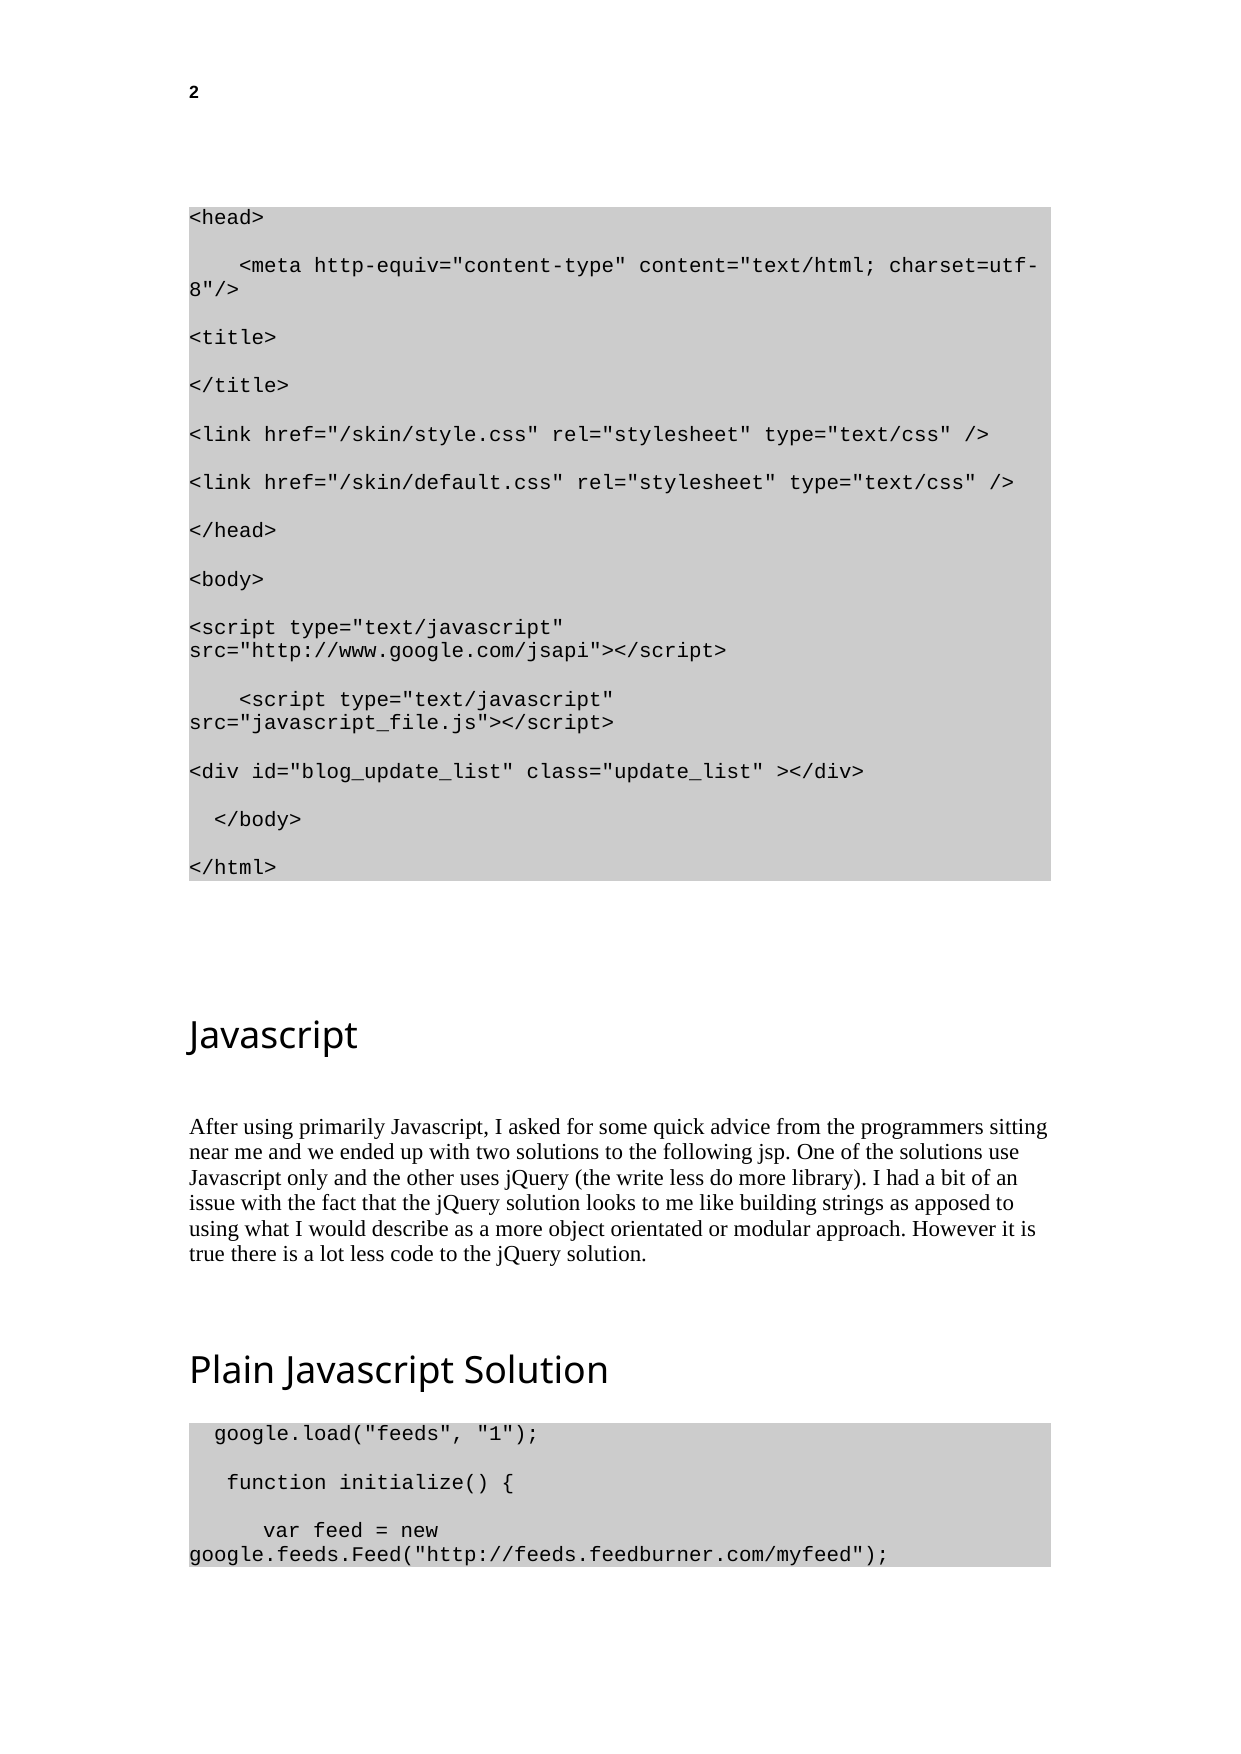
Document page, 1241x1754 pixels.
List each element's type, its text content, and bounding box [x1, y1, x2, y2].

text <title> [189, 327, 1051, 351]
text <body> [189, 569, 1051, 592]
text function initialize() { [189, 1472, 1051, 1495]
text After using primarily Javascript, I asked for some quick advice from the programmers sitting near me and we ended up with two solutions to the following jsp. One of the solutions use Javascript only and the other uses jQuery (the write less do more library). I had a bit of an issue with the fact that the jQuery solution looks to me like building strings as apposed to using what I would describe as a more object orientated or modular approach. However it is true there is a lot less code to the jQuery solution. [189, 1088, 1051, 1267]
text <link href="/skin/style.css" rel="stylesheet" type="text/css" /> [189, 424, 1051, 447]
text </head> [189, 520, 1051, 544]
text Plain Javascript Solution [189, 1343, 1051, 1394]
text <meta http-equiv="content-type" content="text/html; charset=utf-8"/> [189, 255, 1051, 302]
text <div id="blog_update_list" class="update_list" ></div> [189, 761, 1051, 784]
text <head> [189, 207, 1051, 230]
text <script type="text/javascript" src="http://www.google.com/jsapi"></script> [189, 617, 1051, 664]
text </html> [189, 857, 1051, 881]
text google.load("feeds", "1"); [189, 1423, 1051, 1447]
text </title> [189, 375, 1051, 399]
text var feed = new google.feeds.Feed("http://feeds.feedburner.com/myfeed"); [189, 1520, 1051, 1567]
text <link href="/skin/default.css" rel="stylesheet" type="text/css" /> [189, 472, 1051, 496]
text </body> [189, 809, 1051, 833]
text Javascript [189, 1008, 1051, 1059]
text <script type="text/javascript" src="javascript_file.js"></script> [189, 689, 1051, 736]
